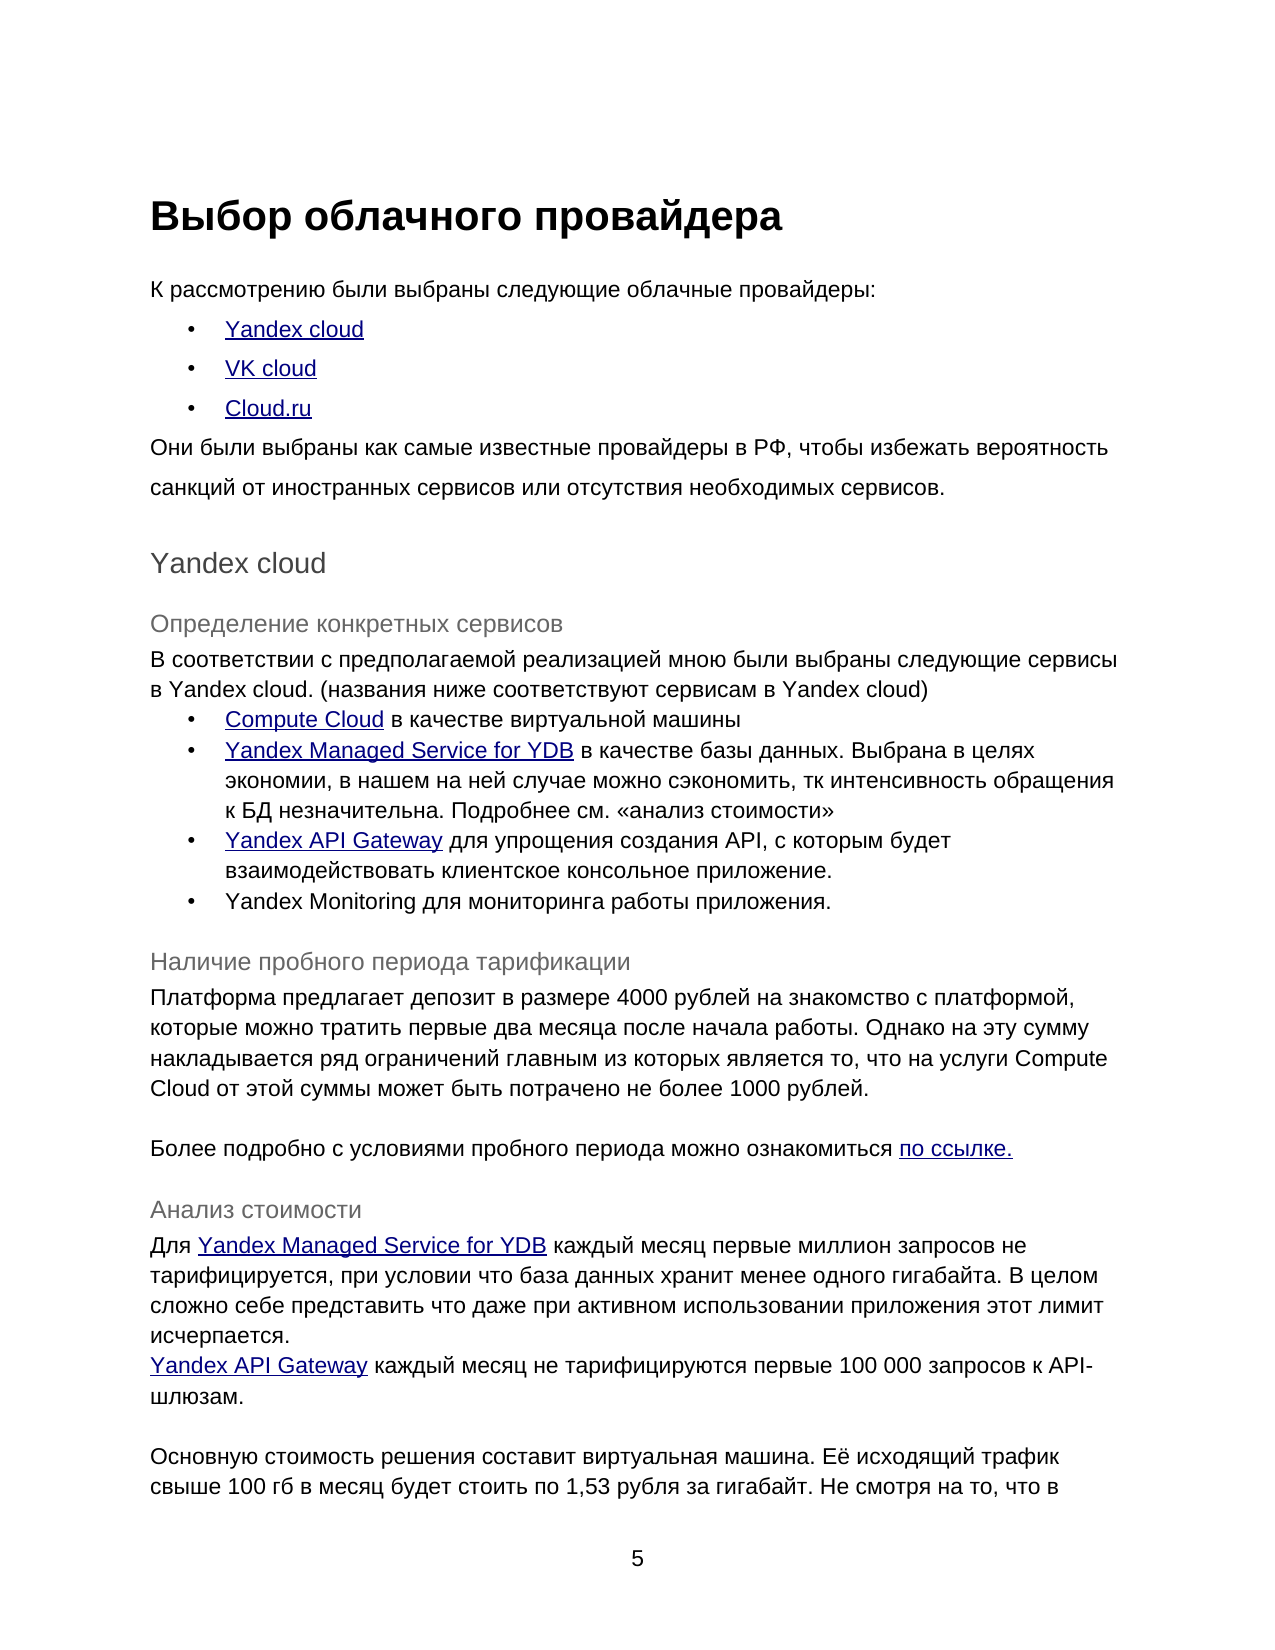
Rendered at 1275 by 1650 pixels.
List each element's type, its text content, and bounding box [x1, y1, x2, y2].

subtitle Анализ стоимости [150, 1194, 1125, 1223]
subtitle Yandex cloud [150, 546, 1125, 580]
list Compute Cloud в качестве виртуальной машины [187, 706, 1125, 733]
text Yandex API Gateway каждый месяц не тарифицируются первые 100 000 запросов к API-шлюзам. [150, 1352, 1125, 1409]
text В соответствии с предполагаемой реализацией мною были выбраны следующие сервисы в Yandex cloud. (названия ниже соответствуют сервисам в Yandex cloud) [150, 646, 1125, 703]
text Для Yandex Managed Service for YDB каждый месяц первые миллион запросов не тарифицируется, при условии что база данных хранит менее одного гигабайта. В целом сложно себе представить что даже при активном использовании приложения этот лимит исчерпается. [150, 1232, 1125, 1349]
text Платформа предлагает депозит в размере 4000 рублей на знакомство с платформой, которые можно тратить первые два месяца после начала работы. Однако на эту сумму накладывается ряд ограничений главным из которых является то, что на услуги Compute Cloud от этой суммы может быть потрачено не более 1000 рублей. [150, 984, 1125, 1101]
list Yandex Managed Service for YDB в качестве базы данных. Выбрана в целях экономии, в нашем на ней случае можно сэкономить, тк интенсивность обращения к БД незначительна. Подробнее см. «анализ стоимости» [187, 737, 1125, 823]
subtitle Определение конкретных сервисов [150, 609, 1125, 638]
list VK cloud [187, 355, 1125, 381]
subtitle Наличие пробного периода тарификации [150, 947, 1125, 976]
subtitle Выбор облачного провайдера [150, 192, 1125, 239]
text Более подробно с условиями пробного периода можно ознакомиться по ссылке. [150, 1135, 1125, 1162]
list Cloud.ru [187, 394, 1125, 421]
text Основную стоимость решения составит виртуальная машина. Её исходящий трафик свыше 100 гб в месяц будет стоить по 1,53 рубля за гигабайт. Не смотря на то, что в [150, 1443, 1125, 1500]
list Yandex cloud [187, 316, 1125, 342]
text Они были выбраны как самые известные провайдеры в РФ, чтобы избежать вероятность санкций от иностранных сервисов или отсутствия необходимых сервисов. [150, 434, 1125, 500]
text К рассмотрению были выбраны следующие облачные провайдеры: [150, 276, 1125, 302]
list Yandex Monitoring для мониторинга работы приложения. [187, 888, 1125, 914]
list Yandex API Gateway для упрощения создания API, с которым будет взаимодействовать клиентское консольное приложение. [187, 827, 1125, 884]
